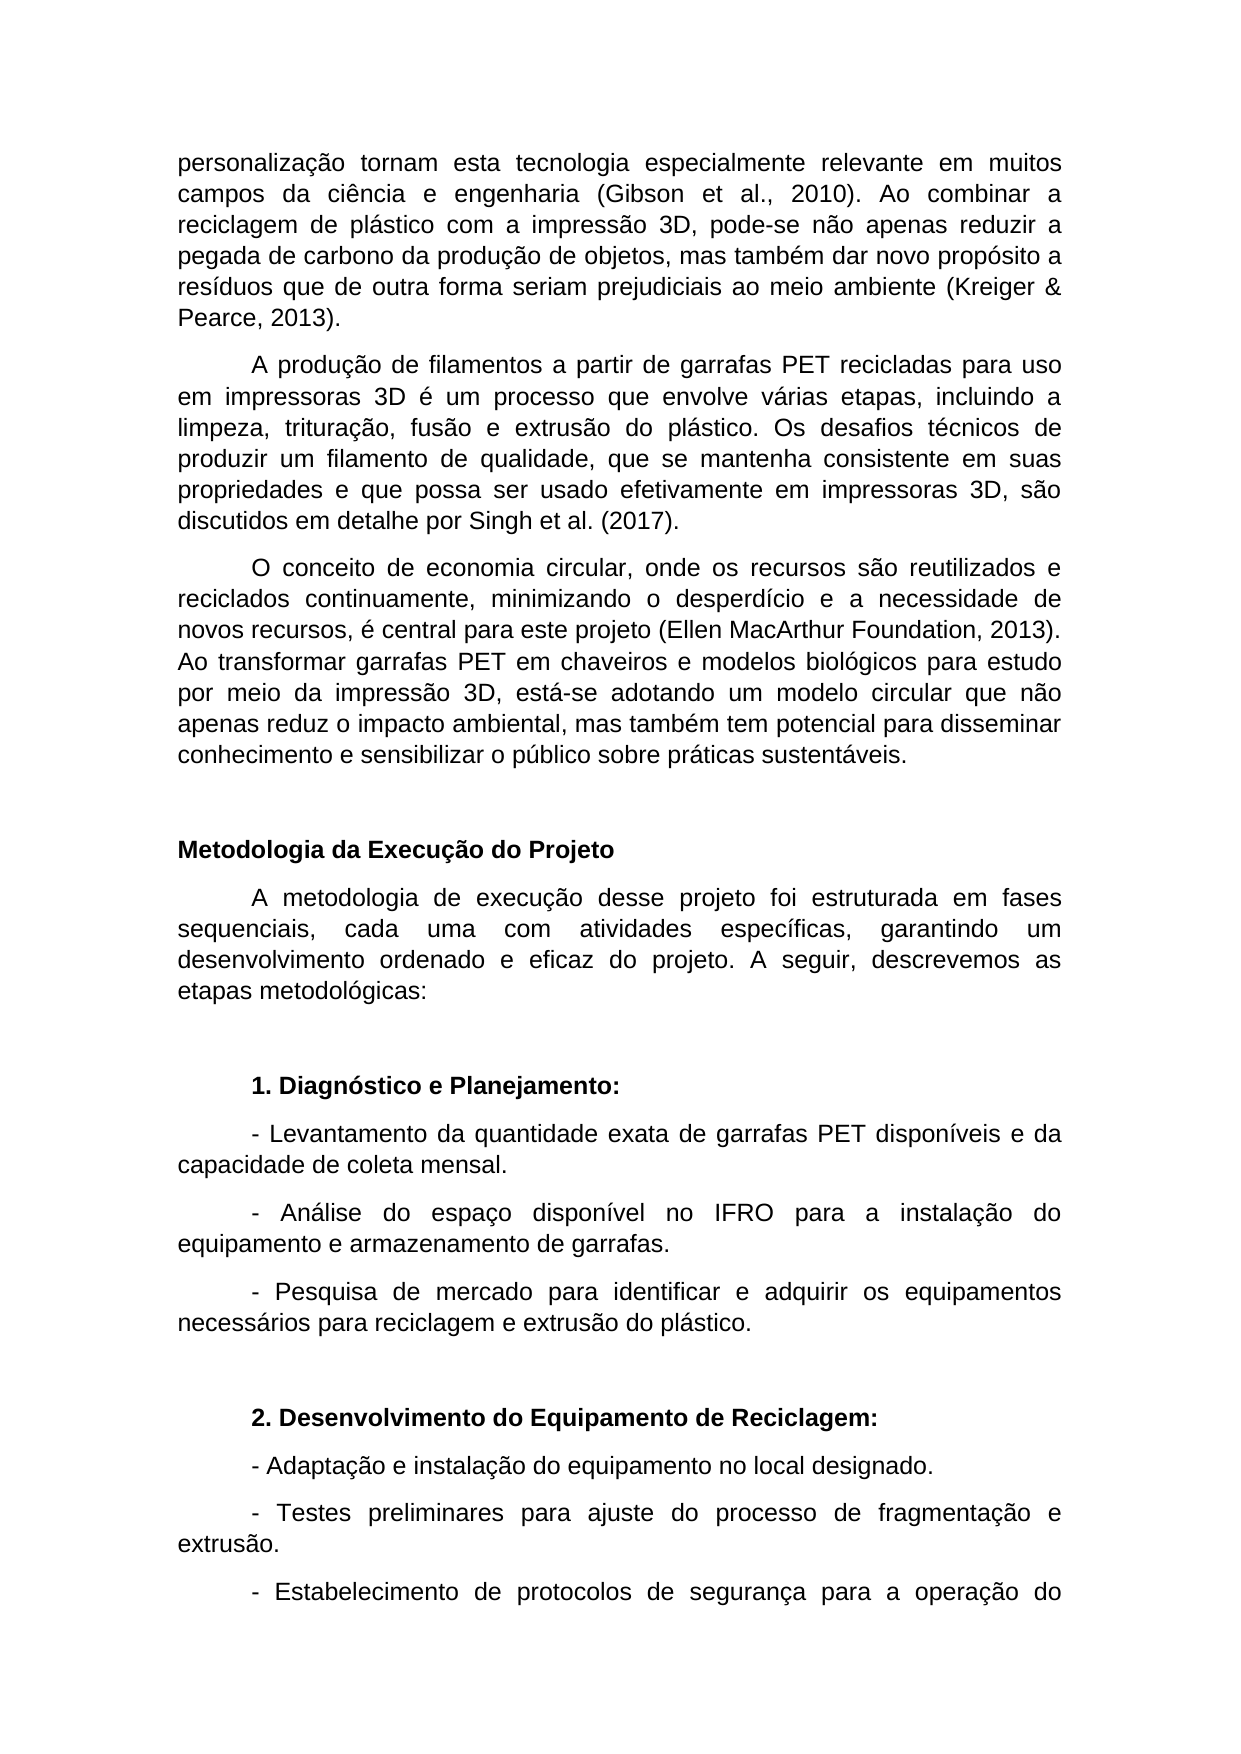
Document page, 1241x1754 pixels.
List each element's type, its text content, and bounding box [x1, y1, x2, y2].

text 1. Diagnóstico e Planejamento: [177, 1071, 1063, 1100]
text - Análise do espaço disponível no IFRO para a instalação do equipamento e armazenamento de garrafas. [177, 1198, 1063, 1258]
text - Pesquisa de mercado para identificar e adquirir os equipamentos necessários para reciclagem e extrusão do plástico. [177, 1277, 1063, 1336]
text personalização tornam esta tecnologia especialmente relevante em muitos campos da ciência e engenharia (Gibson et al., 2010). Ao combinar a reciclagem de plástico com a impressão 3D, pode-se não apenas reduzir a pegada de carbono da produção de objetos, mas também dar novo propósito a resíduos que de outra forma seriam prejudiciais ao meio ambiente (Kreiger & Pearce, 2013). [177, 148, 1063, 332]
text Metodologia da Execução do Projeto [177, 835, 1063, 864]
text A metodologia de execução desse projeto foi estruturada em fases sequenciais, cada uma com atividades específicas, garantindo um desenvolvimento ordenado e eficaz do projeto. A seguir, descrevemos as etapas metodológicas: [177, 883, 1063, 1005]
text - Levantamento da quantidade exata de garrafas PET disponíveis e da capacidade de coleta mensal. [177, 1119, 1063, 1179]
text - Testes preliminares para ajuste do processo de fragmentação e extrusão. [177, 1498, 1063, 1558]
text O conceito de economia circular, onde os recursos são reutilizados e reciclados continuamente, minimizando o desperdício e a necessidade de novos recursos, é central para este projeto (Ellen MacArthur Foundation, 2013). Ao transformar garrafas PET em chaveiros e modelos biológicos para estudo por meio da impressão 3D, está-se adotando um modelo circular que não apenas reduz o impacto ambiental, mas também tem potencial para disseminar conhecimento e sensibilizar o público sobre práticas sustentáveis. [177, 553, 1063, 768]
text A produção de filamentos a partir de garrafas PET recicladas para uso em impressoras 3D é um processo que envolve várias etapas, incluindo a limpeza, trituração, fusão e extrusão do plástico. Os desafios técnicos de produzir um filamento de qualidade, que se mantenha consistente em suas propriedades e que possa ser usado efetivamente em impressoras 3D, são discutidos em detalhe por Singh et al. (2017). [177, 351, 1063, 534]
text 2. Desenvolvimento do Equipamento de Reciclagem: [177, 1403, 1063, 1432]
text - Estabelecimento de protocolos de segurança para a operação do [177, 1577, 1063, 1606]
text - Adaptação e instalação do equipamento no local designado. [177, 1451, 1063, 1479]
